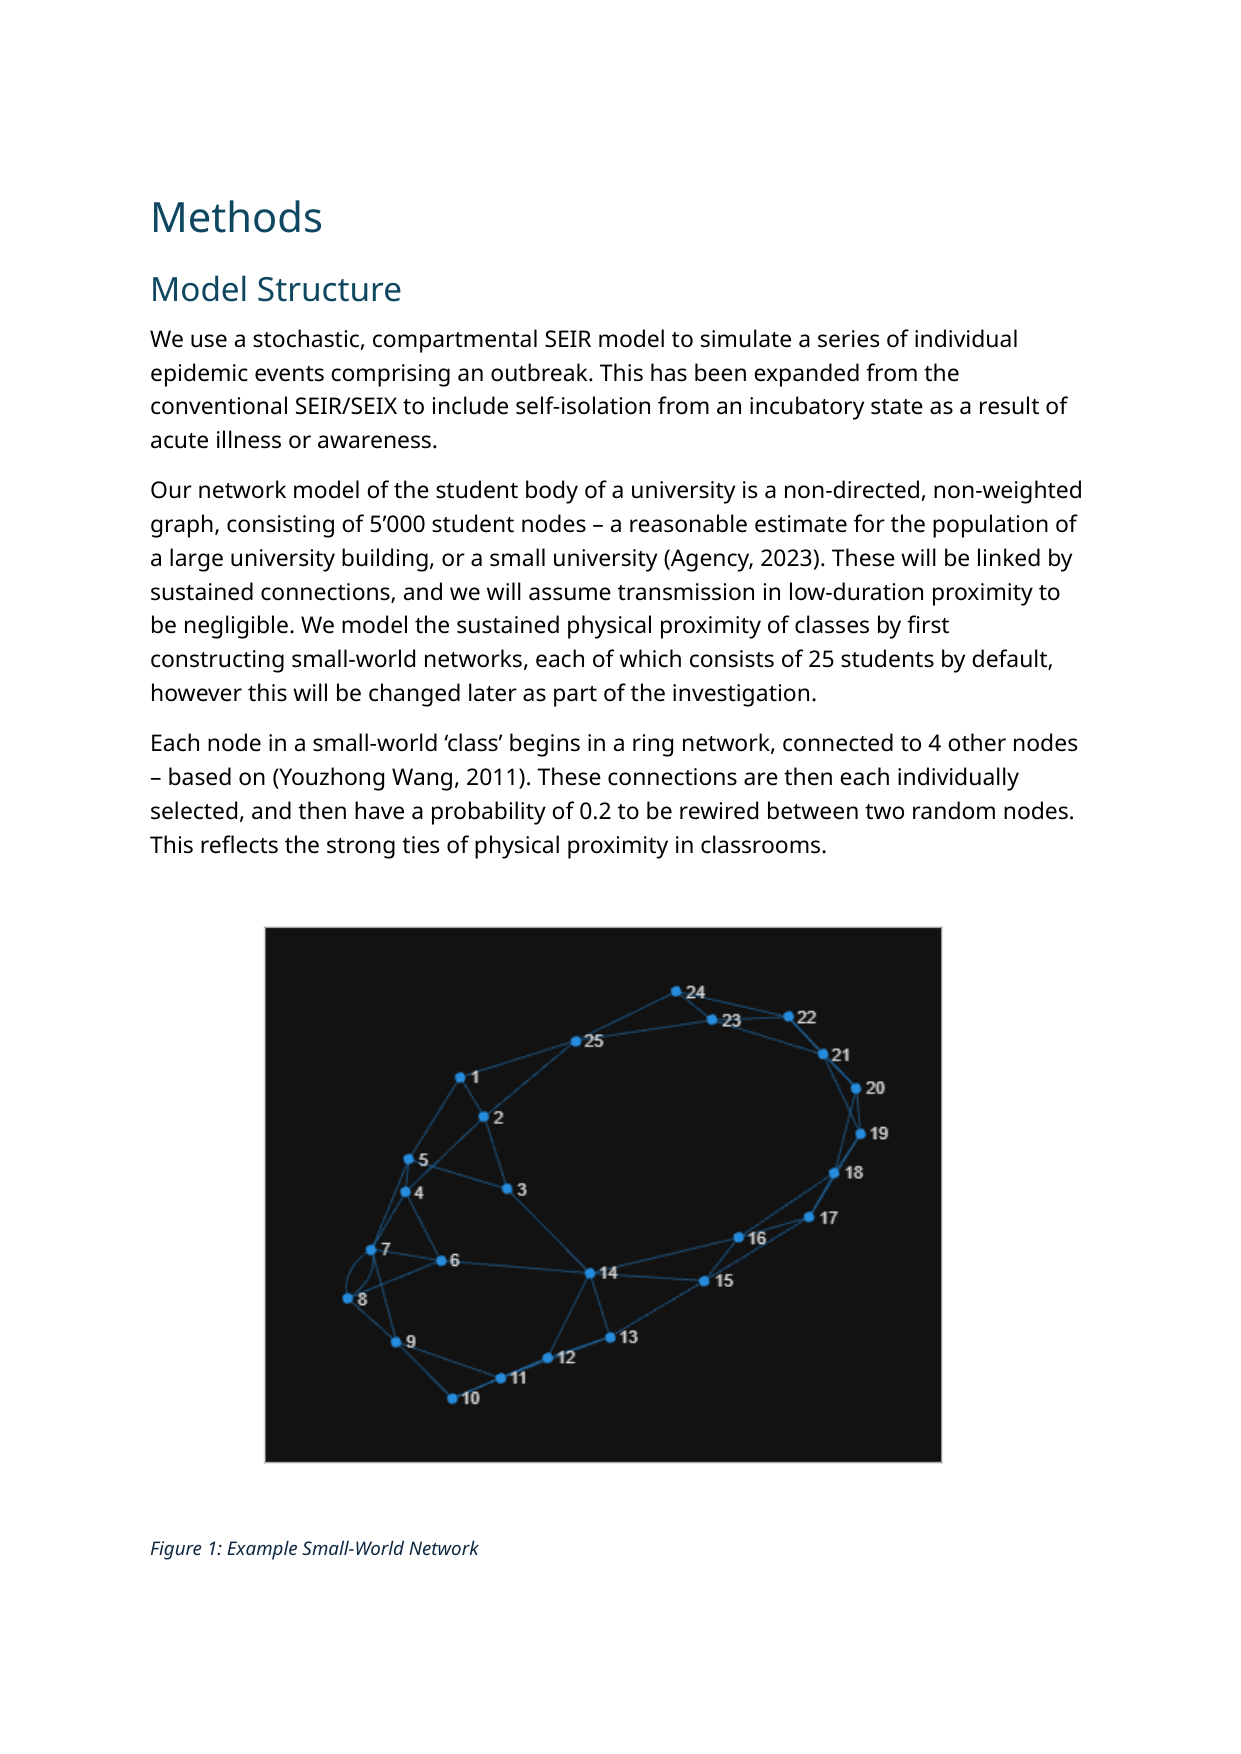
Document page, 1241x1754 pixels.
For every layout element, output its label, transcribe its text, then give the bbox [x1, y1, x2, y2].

text Our network model of the student body of a university is a non-directed, non-weighted graph, consisting of 5’000 student nodes – a reasonable estimate for the population of a large university building, or a small university (Agency, 2023). These will be linked by sustained connections, and we will assume transmission in low-duration proximity to be negligible. We model the sustained physical proximity of classes by first constructing small-world networks, each of which consists of 25 students by default, however this will be changed later as part of the investigation. [150, 474, 1090, 708]
subtitle Model Structure [150, 265, 1090, 311]
text Figure 1: Example Small-World Network [150, 1535, 1090, 1561]
picture [150, 878, 1025, 1536]
text We use a stochastic, compartmental SEIR model to simulate a series of individual epidemic events comprising an outbreak. This has been expanded from the conventional SEIR/SEIX to include self-isolation from an incubatory state as a result of acute illness or awareness. [150, 323, 1090, 455]
text Each node in a small-world ‘class’ begins in a ring network, connected to 4 other nodes – based on (Youzhong Wang, 2011). These connections are then each individually selected, and then have a probability of 0.2 to be rewired between two random nodes. This reflects the strong ties of physical proximity in classrooms. [150, 727, 1090, 860]
subtitle Methods [150, 187, 1090, 244]
